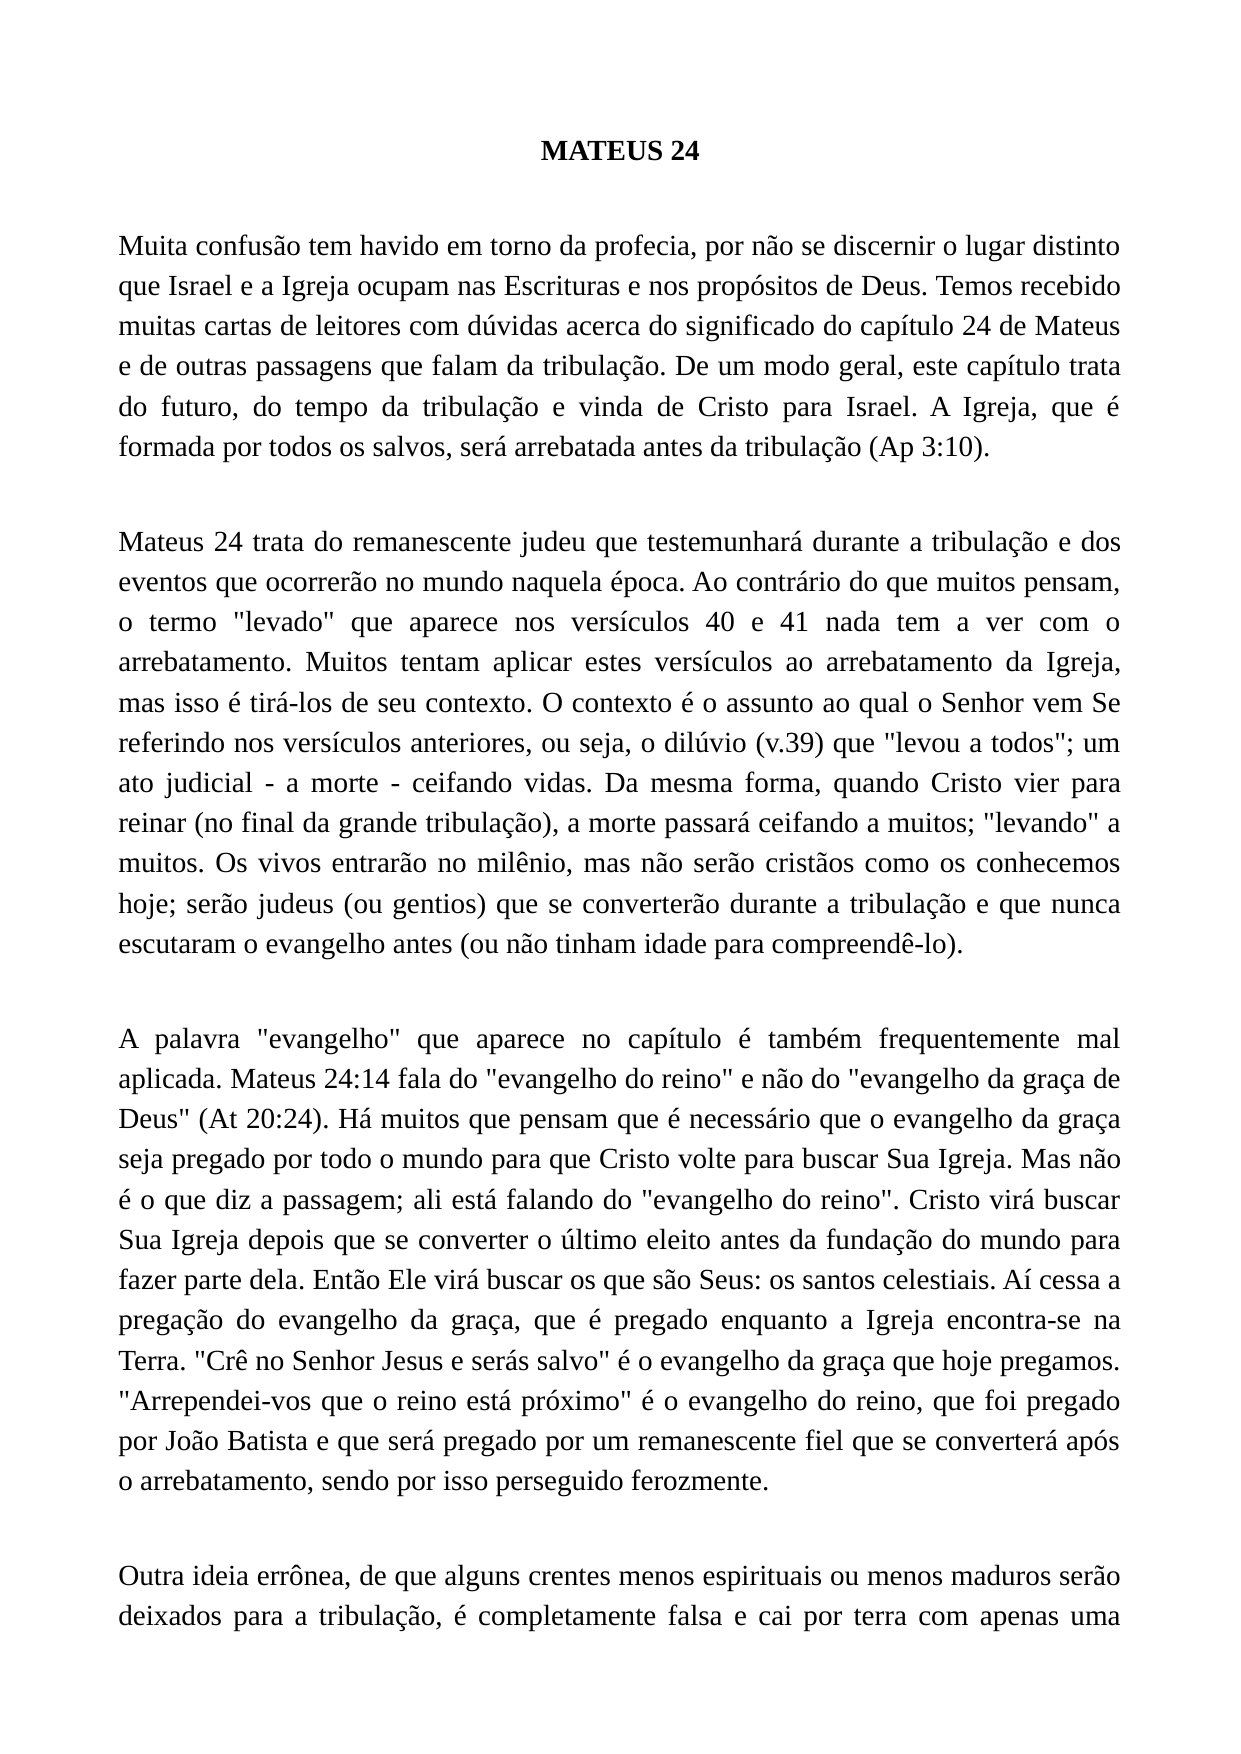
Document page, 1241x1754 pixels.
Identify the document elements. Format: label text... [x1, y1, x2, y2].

text Mateus 24 trata do remanescente judeu que testemunhará durante a tribulação e dos eventos que ocorrerão no mundo naquela época. Ao contrário do que muitos pensam, o termo "levado" que aparece nos versículos 40 e 41 nada tem a ver com o arrebatamento. Muitos tentam aplicar estes versículos ao arrebatamento da Igreja, mas isso é tirá-los de seu contexto. O contexto é o assunto ao qual o Senhor vem Se referindo nos versículos anteriores, ou seja, o dilúvio (v.39) que "levou a todos"; um ato judicial - a morte - ceifando vidas. Da mesma forma, quando Cristo vier para reinar (no final da grande tribulação), a morte passará ceifando a muitos; "levando" a muitos. Os vivos entrarão no milênio, mas não serão cristãos como os conhecemos hoje; serão judeus (ou gentios) que se converterão durante a tribulação e que nunca escutaram o evangelho antes (ou não tinham idade para compreendê-lo). [118, 484, 1122, 959]
text Muita confusão tem havido em torno da profecia, por não se discernir o lugar distinto que Israel e a Igreja ocupam nas Escrituras e nos propósitos de Deus. Temos recebido muitas cartas de leitores com dúvidas acerca do significado do capítulo 24 de Mateus e de outras passagens que falam da tribulação. De um modo geral, este capítulo trata do futuro, do tempo da tribulação e vinda de Cristo para Israel. A Igreja, que é formada por todos os salvos, será arrebatada antes da tribulação (Ap 3:10). [118, 228, 1122, 462]
subtitle MATEUS 24 [118, 133, 1122, 166]
text Outra ideia errônea, de que alguns crentes menos espirituais ou menos maduros serão deixados para a tribulação, é completamente falsa e cai por terra com apenas uma [118, 1518, 1122, 1632]
text A palavra "evangelho" que aparece no capítulo é também frequentemente mal aplicada. Mateus 24:14 fala do "evangelho do reino" e não do "evangelho da graça de Deus" (At 20:24). Há muitos que pensam que é necessário que o evangelho da graça seja pregado por todo o mundo para que Cristo volte para buscar Sua Igreja. Mas não é o que diz a passagem; ali está falando do "evangelho do reino". Cristo virá buscar Sua Igreja depois que se converter o último eleito antes da fundação do mundo para fazer parte dela. Então Ele virá buscar os que são Seus: os santos celestiais. Aí cessa a pregação do evangelho da graça, que é pregado enquanto a Igreja encontra-se na Terra. "Crê no Senhor Jesus e serás salvo" é o evangelho da graça que hoje pregamos. "Arrependei-vos que o reino está próximo" é o evangelho do reino, que foi pregado por João Batista e que será pregado por um remanescente fiel que se converterá após o arrebatamento, sendo por isso perseguido ferozmente. [118, 981, 1122, 1497]
